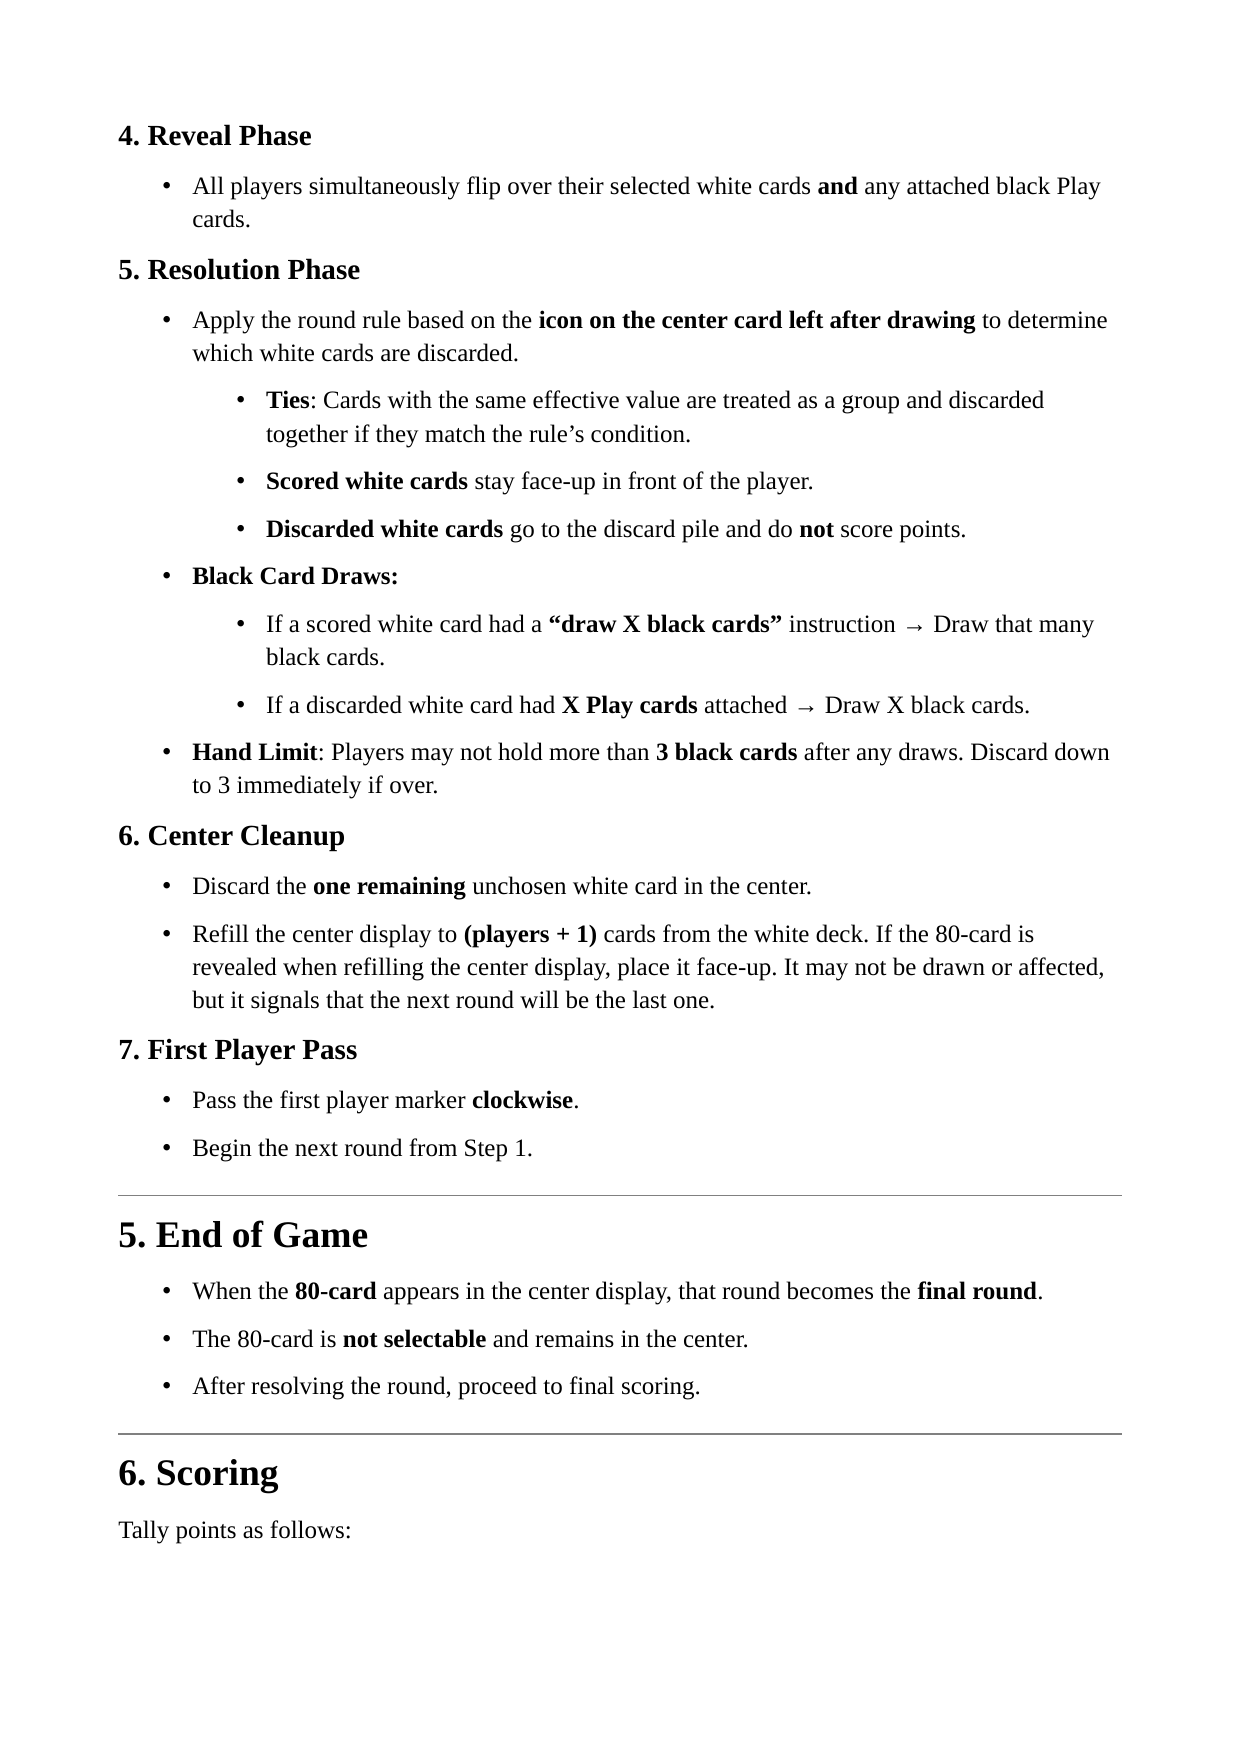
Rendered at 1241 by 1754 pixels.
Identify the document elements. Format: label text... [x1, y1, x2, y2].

list Pass the first player marker clockwise. [162, 1085, 1122, 1114]
list If a scored white card had a “draw X black cards” instruction → Draw that many black cards. [236, 609, 1122, 671]
list Black Card Draws: [162, 561, 1122, 590]
subtitle 5. End of Game [118, 1212, 1122, 1255]
subtitle 6. Center Cleanup [118, 818, 1122, 851]
text Tally points as follows: [118, 1515, 1122, 1543]
subtitle 6. Scoring [118, 1451, 1122, 1494]
list When the 80-card appears in the center display, that round becomes the final round. [162, 1276, 1122, 1305]
list Scored white cards stay face-up in front of the player. [236, 466, 1122, 495]
list After resolving the round, proceed to final scoring. [162, 1371, 1122, 1400]
list All players simultaneously flip over their selected white cards and any attached black Play cards. [162, 171, 1122, 233]
list Discarded white cards go to the discard pile and do not score points. [236, 514, 1122, 543]
list Discard the one remaining unchosen white card in the center. [162, 871, 1122, 900]
list If a discarded white card had X Play cards attached → Draw X black cards. [236, 690, 1122, 718]
list Apply the round rule based on the icon on the center card left after drawing to determine which white cards are discarded. [162, 305, 1122, 367]
list Hand Limit: Players may not hold more than 3 black cards after any draws. Discard down to 3 immediately if over. [162, 737, 1122, 799]
list The 80-card is not selectable and remains in the center. [162, 1324, 1122, 1353]
list Refill the center display to (players + 1) cards from the white deck. If the 80-card is revealed when refilling the center display, place it face-up. It may not be drawn or affected, but it signals that the next round will be the last one. [162, 919, 1122, 1013]
subtitle 5. Resolution Phase [118, 252, 1122, 285]
list Ties: Cards with the same effective value are treated as a group and discarded together if they match the rule’s condition. [236, 386, 1122, 447]
subtitle 4. Reveal Phase [118, 118, 1122, 152]
list Begin the next round from Step 1. [162, 1133, 1122, 1162]
subtitle 7. First Player Pass [118, 1032, 1122, 1066]
